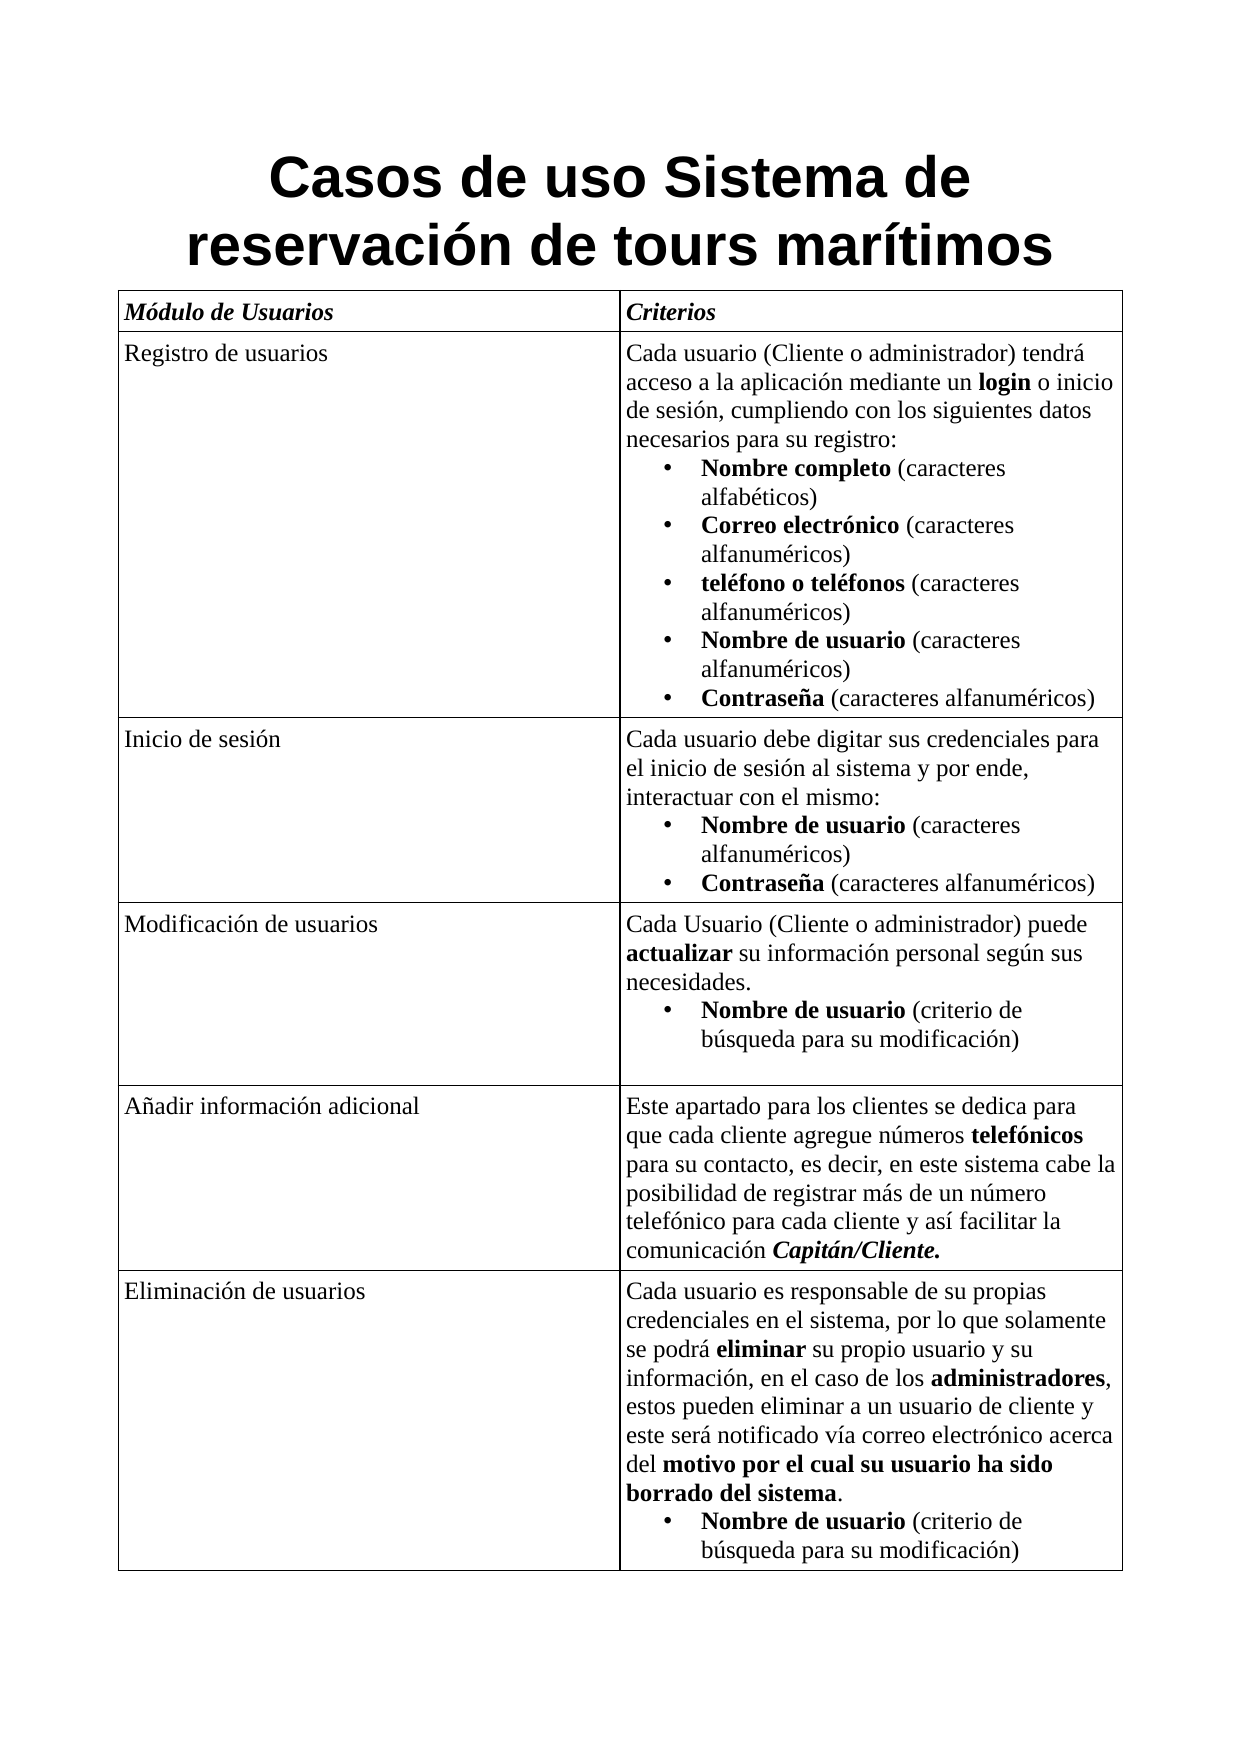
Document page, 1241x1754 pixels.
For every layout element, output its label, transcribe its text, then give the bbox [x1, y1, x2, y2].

table_cell Registro de usuarios [119, 332, 619, 717]
table_cell Inicio de sesión [119, 718, 619, 902]
table_cell Cada Usuario (Cliente o administrador) puede actualizar su información personal según sus necesidades. Nombre de usuario (criterio de búsqueda para su modificación) [621, 903, 1122, 1084]
table_cell Añadir información adicional [119, 1086, 619, 1269]
table_cell Cada usuario (Cliente o administrador) tendrá acceso a la aplicación mediante un login o inicio de sesión, cumpliendo con los siguientes datos necesarios para su registro: Nombre completo (caracteres alfabéticos) Correo electrónico (caracteres alfanuméricos) teléfono o teléfonos (caracteres alfanuméricos) Nombre de usuario (caracteres alfanuméricos) Contraseña (caracteres alfanuméricos) [621, 332, 1122, 717]
table_cell Este apartado para los clientes se dedica para que cada cliente agregue números telefónicos para su contacto, es decir, en este sistema cabe la posibilidad de registrar más de un número telefónico para cada cliente y así facilitar la comunicación Capitán/Cliente. [621, 1086, 1122, 1269]
table_cell Modificación de usuarios [119, 903, 619, 1084]
table_header Criterios [621, 291, 1122, 331]
table_cell Eliminación de usuarios [119, 1271, 619, 1569]
title Casos de uso Sistema de reservación de tours marítimos [118, 143, 1122, 277]
table_cell Cada usuario debe digitar sus credenciales para el inicio de sesión al sistema y por ende, interactuar con el mismo: Nombre de usuario (caracteres alfanuméricos) Contraseña (caracteres alfanuméricos) [621, 718, 1122, 902]
table_header Módulo de Usuarios [119, 291, 619, 331]
table_cell Cada usuario es responsable de su propias credenciales en el sistema, por lo que solamente se podrá eliminar su propio usuario y su información, en el caso de los administradores, estos pueden eliminar a un usuario de cliente y este será notificado vía correo electrónico acerca del motivo por el cual su usuario ha sido borrado del sistema. Nombre de usuario (criterio de búsqueda para su modificación) [621, 1271, 1122, 1569]
